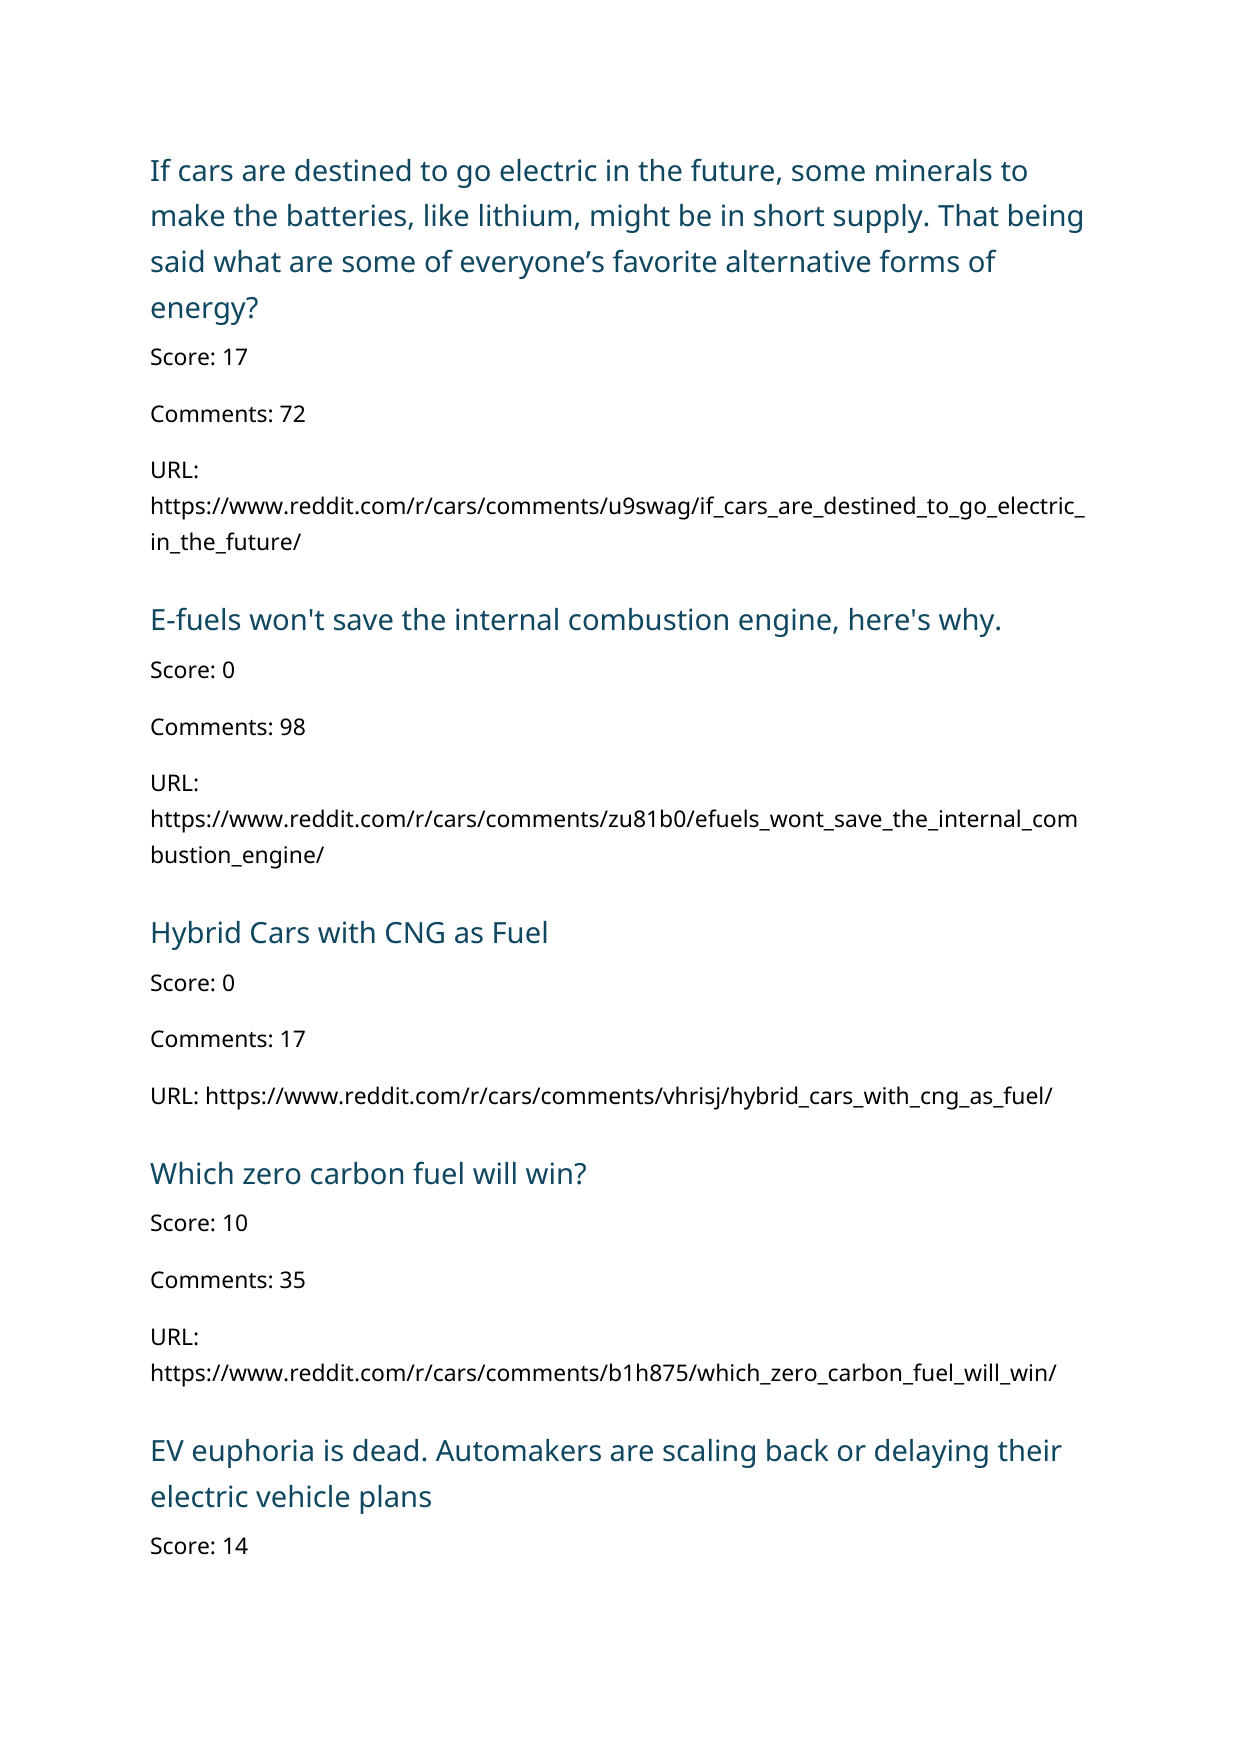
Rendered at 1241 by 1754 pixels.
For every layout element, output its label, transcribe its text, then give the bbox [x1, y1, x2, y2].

text URL: https://www.reddit.com/r/cars/comments/vhrisj/hybrid_cars_with_cng_as_fuel/ [150, 1080, 1090, 1111]
text URL: https://www.reddit.com/r/cars/comments/b1h875/which_zero_carbon_fuel_will_win/ [150, 1321, 1090, 1388]
text Score: 14 [150, 1530, 1090, 1561]
text Score: 0 [150, 966, 1090, 998]
subtitle Which zero carbon fuel will win? [150, 1153, 1090, 1193]
text URL: https://www.reddit.com/r/cars/comments/zu81b0/efuels_wont_save_the_internal_combustion_engine/ [150, 767, 1090, 870]
text Score: 17 [150, 341, 1090, 372]
subtitle E-fuels won't save the internal combustion engine, here's why. [150, 600, 1090, 639]
text Score: 10 [150, 1207, 1090, 1239]
subtitle Hybrid Cars with CNG as Fuel [150, 912, 1090, 952]
text Comments: 35 [150, 1264, 1090, 1295]
text Score: 0 [150, 654, 1090, 685]
text Comments: 17 [150, 1023, 1090, 1054]
text Comments: 98 [150, 710, 1090, 742]
text URL: https://www.reddit.com/r/cars/comments/u9swag/if_cars_are_destined_to_go_electric_in_the_future/ [150, 454, 1090, 557]
text Comments: 72 [150, 398, 1090, 429]
subtitle EV euphoria is dead. Automakers are scaling back or delaying their electric vehicle plans [150, 1430, 1090, 1516]
subtitle If cars are destined to go electric in the future, some minerals to make the batteries, like lithium, might be in short supply. That being said what are some of everyone’s favorite alternative forms of energy? [150, 150, 1090, 327]
